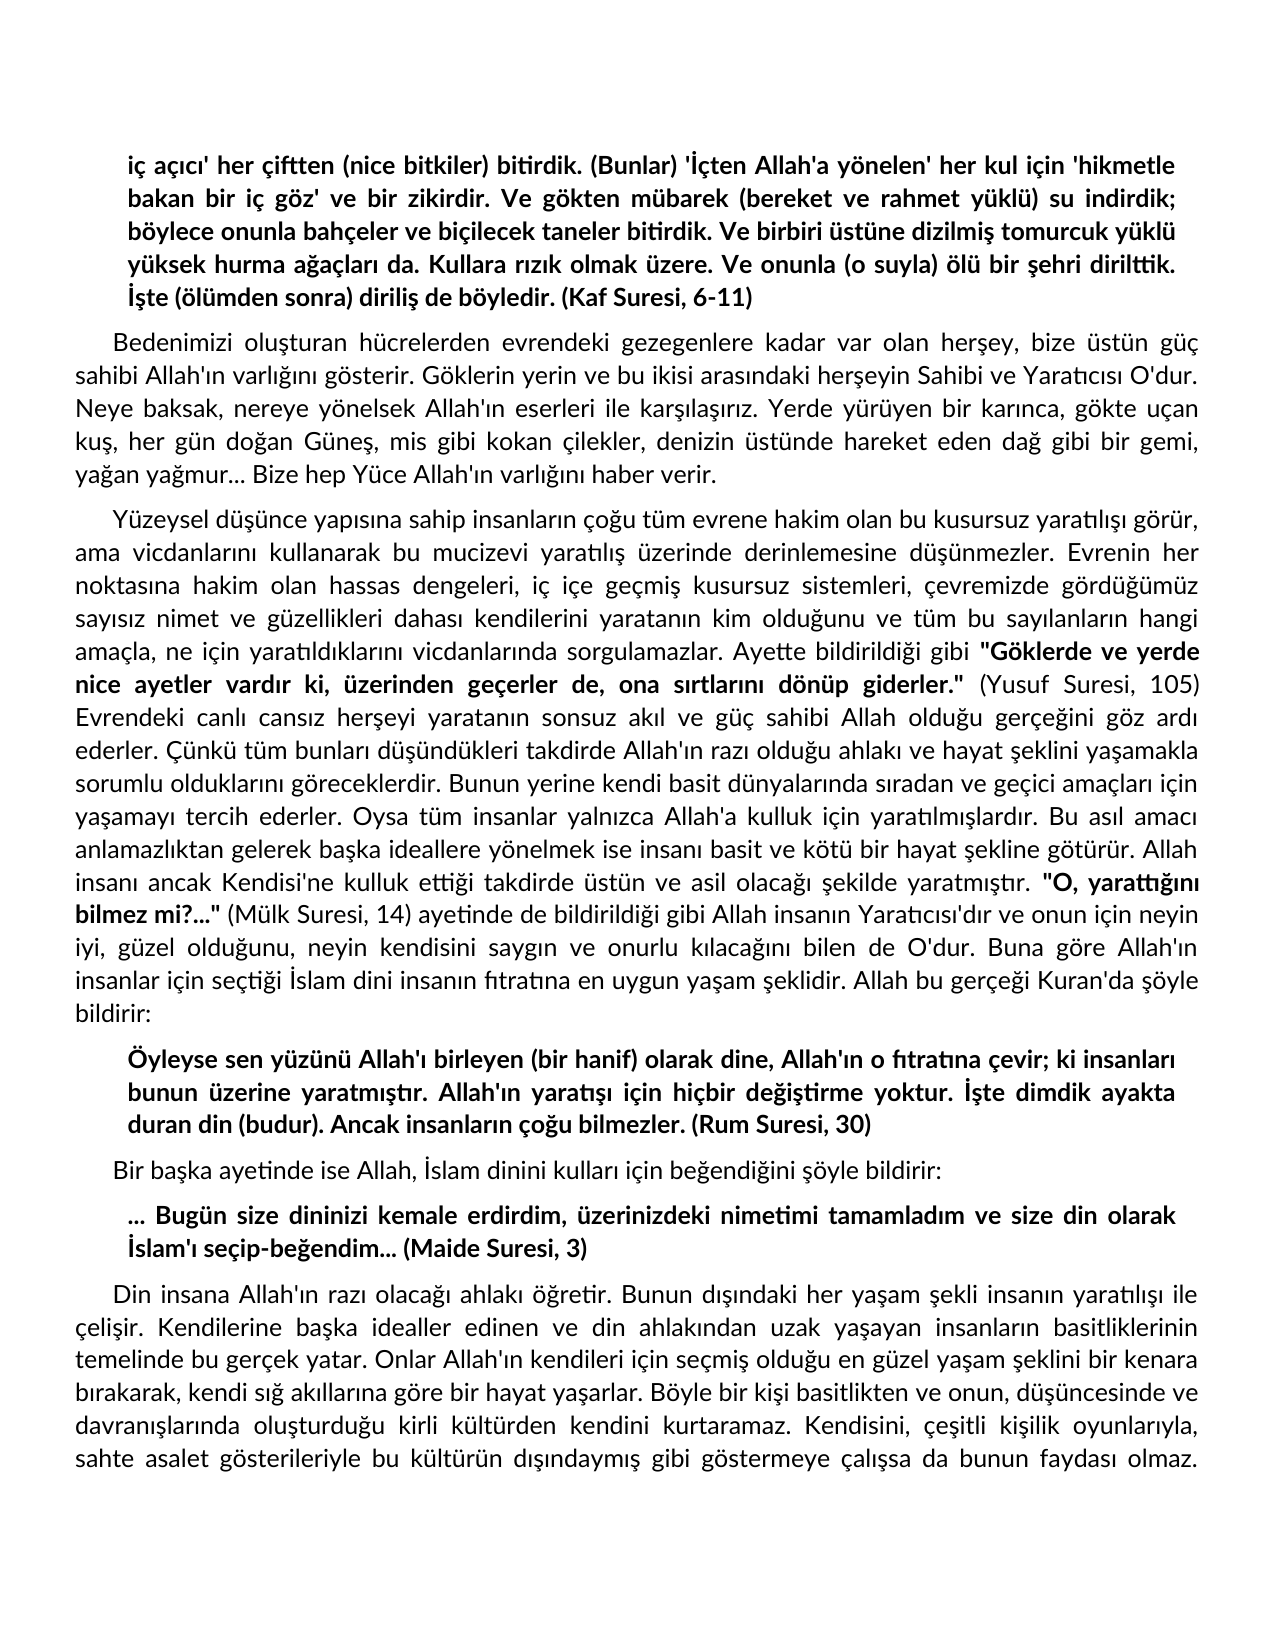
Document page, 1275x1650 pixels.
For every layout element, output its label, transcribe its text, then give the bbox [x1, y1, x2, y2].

text iç açıcı' her çiftten (nice bitkiler) bitirdik. (Bunlar) 'İçten Allah'a yönelen' her kul için 'hikmetle bakan bir iç göz' ve bir zikirdir. Ve gökten mübarek (bereket ve rahmet yüklü) su indirdik; böylece onunla bahçeler ve biçilecek taneler bitirdik. Ve birbiri üstüne dizilmiş tomurcuk yüklü yüksek hurma ağaçları da. Kullara rızık olmak üzere. Ve onunla (o suyla) ölü bir şehri dirilttik. İşte (ölümden sonra) diriliş de böyledir. (Kaf Suresi, 6-11) [127, 150, 1177, 312]
text ... Bugün size dininizi kemale erdirdim, üzerinizdeki nimetimi tamamladım ve size din olarak İslam'ı seçip-beğendim... (Maide Suresi, 3) [127, 1200, 1177, 1263]
text Bedenimizi oluşturan hücrelerden evrendeki gezegenlere kadar var olan herşey, bize üstün güç sahibi Allah'ın varlığını gösterir. Göklerin yerin ve bu ikisi arasındaki herşeyin Sahibi ve Yaratıcısı O'dur. Neye baksak, nereye yönelsek Allah'ın eserleri ile karşılaşırız. Yerde yürüyen bir karınca, gökte uçan kuş, her gün doğan Güneş, mis gibi kokan çilekler, denizin üstünde hareket eden dağ gibi bir gemi, yağan yağmur... Bize hep Yüce Allah'ın varlığını haber verir. [75, 327, 1200, 489]
text Bir başka ayetinde ise Allah, İslam dinini kulları için beğendiğini şöyle bildirir: [75, 1154, 1200, 1184]
text Öyleyse sen yüzünü Allah'ı birleyen (bir hanif) olarak dine, Allah'ın o fıtratına çevir; ki insanları bunun üzerine yaratmıştır. Allah'ın yaratışı için hiçbir değiştirme yoktur. İşte dimdik ayakta duran din (budur). Ancak insanların çoğu bilmezler. (Rum Suresi, 30) [127, 1043, 1177, 1139]
text Din insana Allah'ın razı olacağı ahlakı öğretir. Bunun dışındaki her yaşam şekli insanın yaratılışı ile çelişir. Kendilerine başka idealler edinen ve din ahlakından uzak yaşayan insanların basitliklerinin temelinde bu gerçek yatar. Onlar Allah'ın kendileri için seçmiş olduğu en güzel yaşam şeklini bir kenara bırakarak, kendi sığ akıllarına göre bir hayat yaşarlar. Böyle bir kişi basitlikten ve onun, düşüncesinde ve davranışlarında oluşturduğu kirli kültürden kendini kurtaramaz. Kendisini, çeşitli kişilik oyunlarıyla, sahte asalet gösterileriyle bu kültürün dışındaymış gibi göstermeye çalışsa da bunun faydası olmaz. [75, 1278, 1200, 1473]
text Yüzeysel düşünce yapısına sahip insanların çoğu tüm evrene hakim olan bu kusursuz yaratılışı görür, ama vicdanlarını kullanarak bu mucizevi yaratılış üzerinde derinlemesine düşünmezler. Evrenin her noktasına hakim olan hassas dengeleri, iç içe geçmiş kusursuz sistemleri, çevremizde gördüğümüz sayısız nimet ve güzellikleri dahası kendilerini yaratanın kim olduğunu ve tüm bu sayılanların hangi amaçla, ne için yaratıldıklarını vicdanlarında sorgulamazlar. Ayette bildirildiği gibi "Göklerde ve yerde nice ayetler vardır ki, üzerinden geçerler de, ona sırtlarını dönüp giderler." (Yusuf Suresi, 105) Evrendeki canlı cansız herşeyi yaratanın sonsuz akıl ve güç sahibi Allah olduğu gerçeğini göz ardı ederler. Çünkü tüm bunları düşündükleri takdirde Allah'ın razı olduğu ahlakı ve hayat şeklini yaşamakla sorumlu olduklarını göreceklerdir. Bunun yerine kendi basit dünyalarında sıradan ve geçici amaçları için yaşamayı tercih ederler. Oysa tüm insanlar yalnızca Allah'a kulluk için yaratılmışlardır. Bu asıl amacı anlamazlıktan gelerek başka ideallere yönelmek ise insanı basit ve kötü bir hayat şekline götürür. Allah insanı ancak Kendisi'ne kulluk ettiği takdirde üstün ve asil olacağı şekilde yaratmıştır. "O, yarattığını bilmez mi?..." (Mülk Suresi, 14) ayetinde de bildirildiği gibi Allah insanın Yaratıcısı'dır ve onun için neyin iyi, güzel olduğunu, neyin kendisini saygın ve onurlu kılacağını bilen de O'dur. Buna göre Allah'ın insanlar için seçtiği İslam dini insanın fıtratına en uygun yaşam şeklidir. Allah bu gerçeği Kuran'da şöyle bildirir: [75, 504, 1200, 1028]
